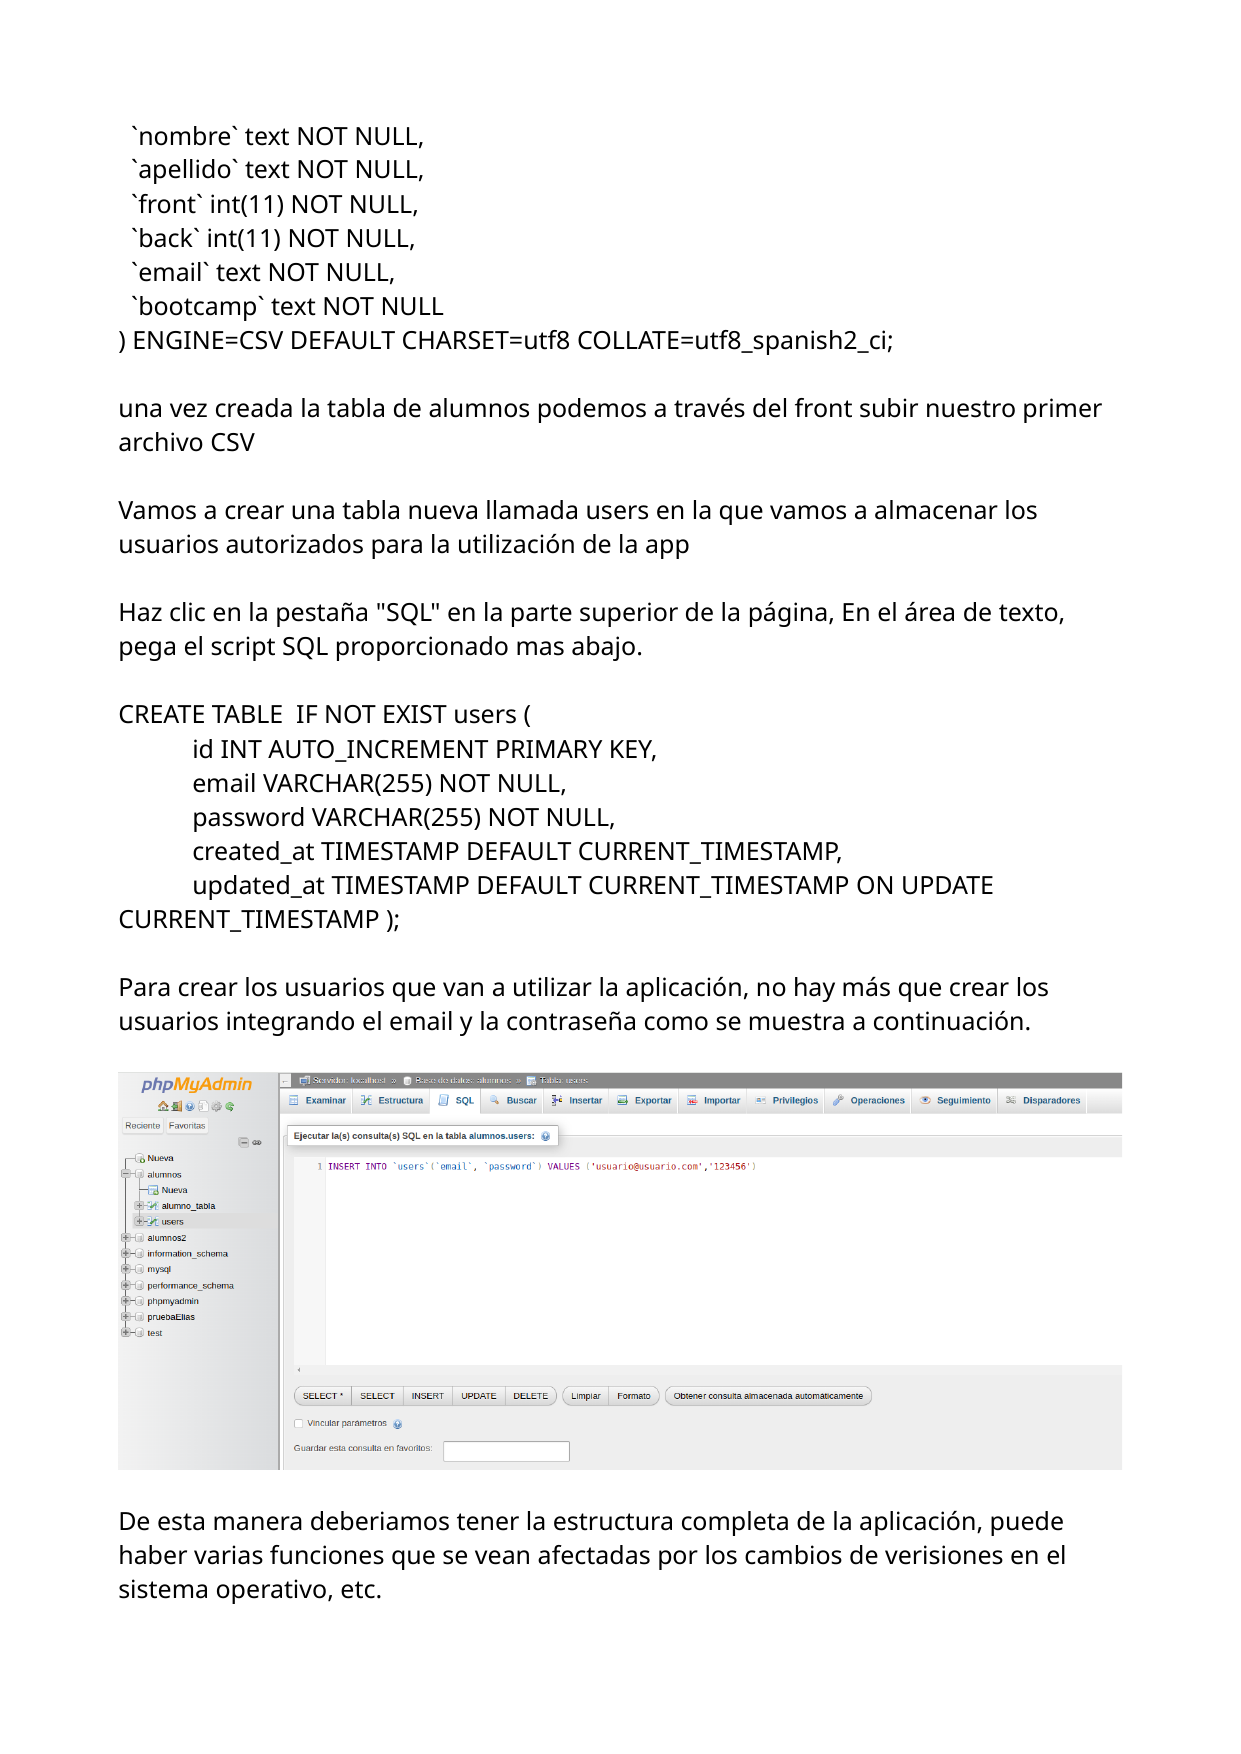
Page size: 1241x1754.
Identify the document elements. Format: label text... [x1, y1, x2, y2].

text email VARCHAR(255) NOT NULL, [118, 765, 1122, 799]
picture [118, 1071, 1123, 1470]
text created_at TIMESTAMP DEFAULT CURRENT_TIMESTAMP, [118, 833, 1122, 867]
text De esta manera deberiamos tener la estructura completa de la aplicación, puede haber varias funciones que se vean afectadas por los cambios de verisiones en el sistema operativo, etc. [118, 1470, 1122, 1606]
text ) ENGINE=CSV DEFAULT CHARSET=utf8 COLLATE=utf8_spanish2_ci; [118, 322, 1122, 357]
text Para crear los usuarios que van a utilizar la aplicación, no hay más que crear los usuarios integrando el email y la contraseña como se muestra a continuación. [118, 936, 1122, 1071]
text `email` text NOT NULL, [118, 254, 1122, 288]
text id INT AUTO_INCREMENT PRIMARY KEY, [118, 731, 1122, 765]
text `bootcamp` text NOT NULL [118, 288, 1122, 322]
text una vez creada la tabla de alumnos podemos a través del front subir nuestro primer archivo CSV Vamos a crear una tabla nueva llamada users en la que vamos a almacenar los usuarios autorizados para la utilización de la app [118, 391, 1122, 595]
text Haz clic en la pestaña "SQL" en la parte superior de la página, En el área de texto, pega el script SQL proporcionado mas abajo. [118, 595, 1122, 663]
text CREATE TABLE IF NOT EXIST users ( [118, 663, 1122, 731]
text `back` int(11) NOT NULL, [118, 220, 1122, 254]
text `front` int(11) NOT NULL, [118, 186, 1122, 220]
text `apellido` text NOT NULL, [118, 152, 1122, 186]
text `nombre` text NOT NULL, [118, 118, 1122, 152]
text password VARCHAR(255) NOT NULL, [118, 799, 1122, 833]
text updated_at TIMESTAMP DEFAULT CURRENT_TIMESTAMP ON UPDATE CURRENT_TIMESTAMP ); [118, 867, 1122, 936]
